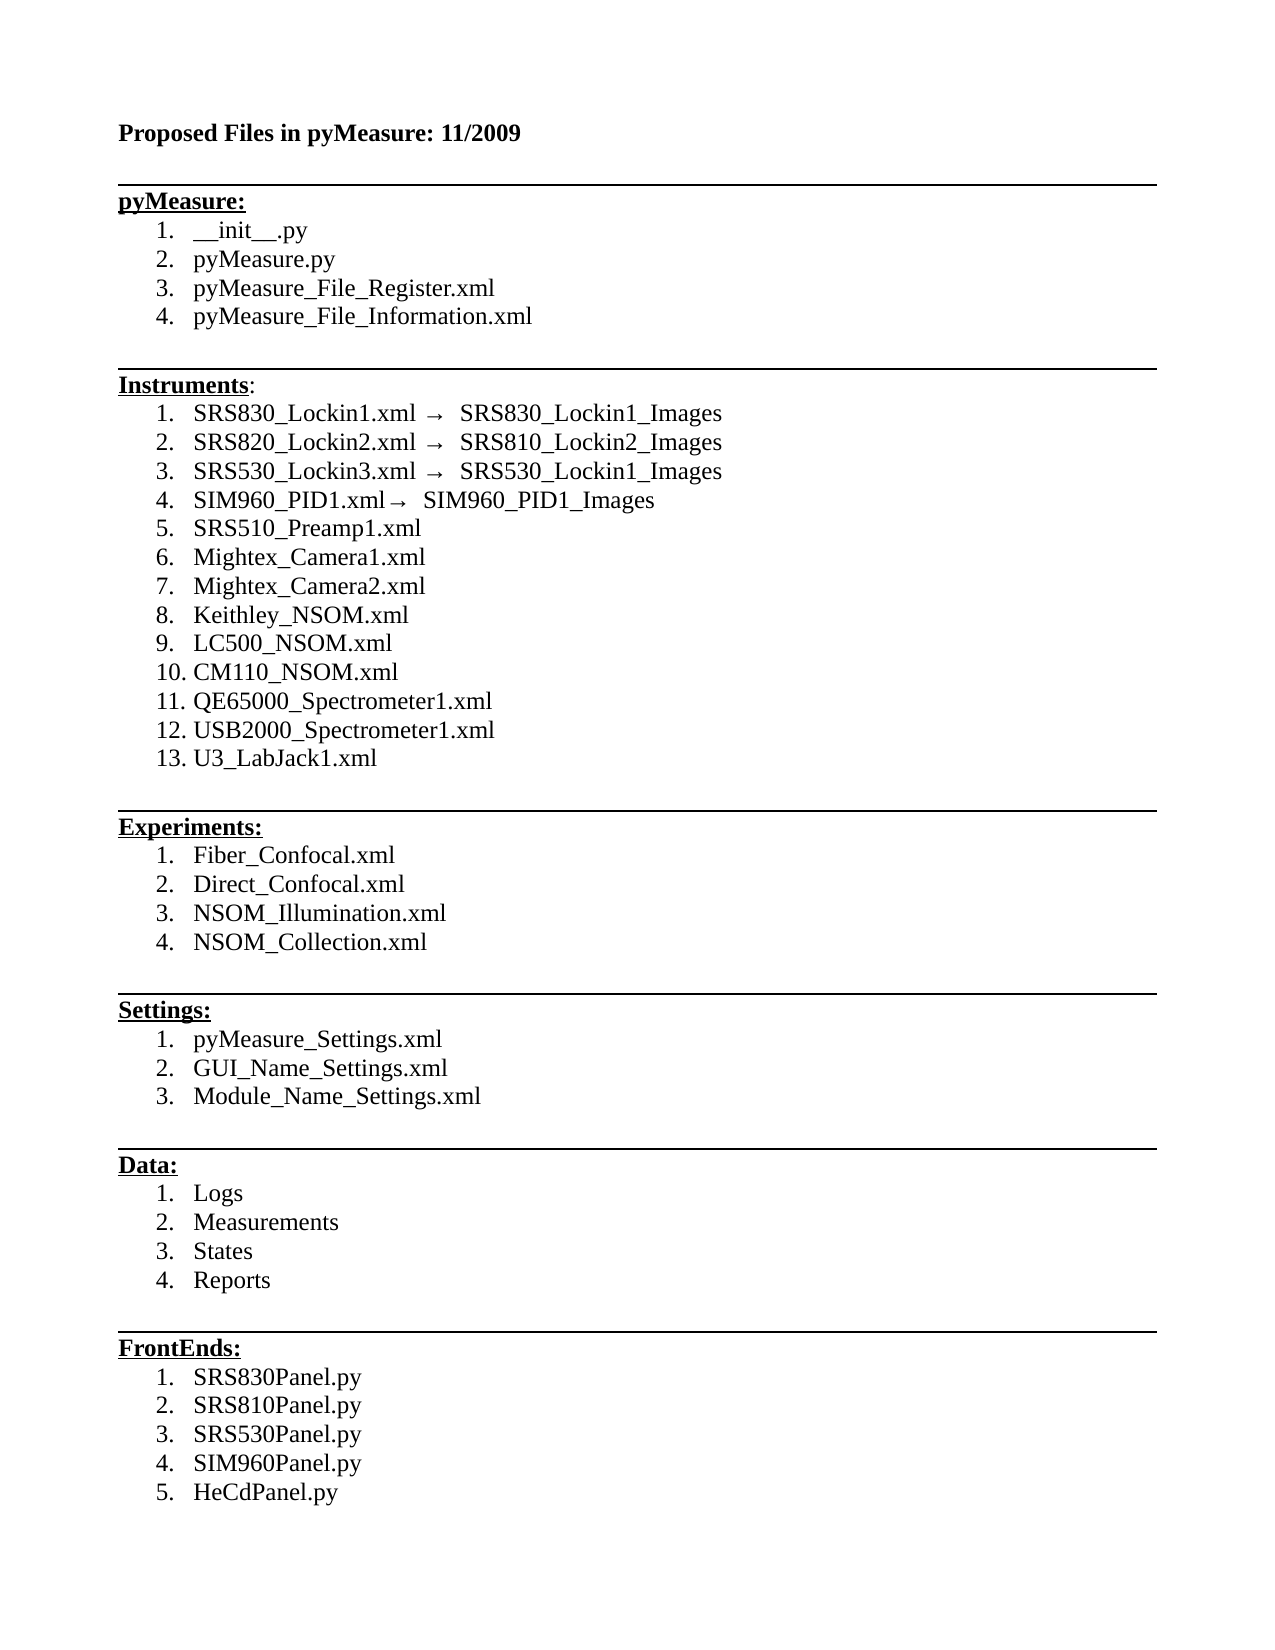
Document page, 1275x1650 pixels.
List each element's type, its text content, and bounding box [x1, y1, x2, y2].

list CM110_NSOM.xml [156, 657, 1157, 686]
list QE65000_Spectrometer1.xml [156, 686, 1157, 715]
list Module_Name_Settings.xml [156, 1081, 1157, 1110]
list pyMeasure_File_Information.xml [156, 301, 1157, 330]
text pyMeasure: [118, 186, 1157, 215]
text FrontEnds: [118, 1333, 1157, 1362]
list HeCdPanel.py [156, 1477, 1157, 1506]
list Reports [156, 1265, 1157, 1293]
list SRS820_Lockin2.xml → SRS810_Lockin2_Images [156, 427, 1157, 456]
list Logs [156, 1178, 1157, 1207]
list __init__.py [156, 215, 1157, 244]
list pyMeasure.py [156, 244, 1157, 273]
list U3_LabJack1.xml [156, 743, 1157, 772]
list Direct_Confocal.xml [156, 869, 1157, 898]
list SIM960_PID1.xml→ SIM960_PID1_Images [156, 485, 1157, 513]
list SRS810Panel.py [156, 1391, 1157, 1419]
list Mightex_Camera2.xml [156, 571, 1157, 600]
list SRS510_Preamp1.xml [156, 513, 1157, 542]
text Experiments: [118, 812, 1157, 841]
list States [156, 1236, 1157, 1265]
list Measurements [156, 1207, 1157, 1236]
list SIM960Panel.py [156, 1448, 1157, 1477]
list Fiber_Confocal.xml [156, 841, 1157, 869]
list pyMeasure_File_Register.xml [156, 273, 1157, 301]
text Proposed Files in pyMeasure: 11/2009 [118, 118, 1157, 147]
text Data: [118, 1150, 1157, 1178]
list SRS830_Lockin1.xml → SRS830_Lockin1_Images [156, 398, 1157, 427]
list GUI_Name_Settings.xml [156, 1053, 1157, 1081]
list NSOM_Illumination.xml [156, 898, 1157, 927]
list LC500_NSOM.xml [156, 628, 1157, 657]
list SRS530Panel.py [156, 1419, 1157, 1448]
text Settings: [118, 995, 1157, 1024]
list Keithley_NSOM.xml [156, 600, 1157, 628]
list USB2000_Spectrometer1.xml [156, 715, 1157, 743]
list SRS530_Lockin3.xml → SRS530_Lockin1_Images [156, 456, 1157, 485]
list Mightex_Camera1.xml [156, 542, 1157, 571]
list NSOM_Collection.xml [156, 927, 1157, 956]
list SRS830Panel.py [156, 1362, 1157, 1391]
text Instruments: [118, 370, 1157, 398]
list pyMeasure_Settings.xml [156, 1024, 1157, 1053]
